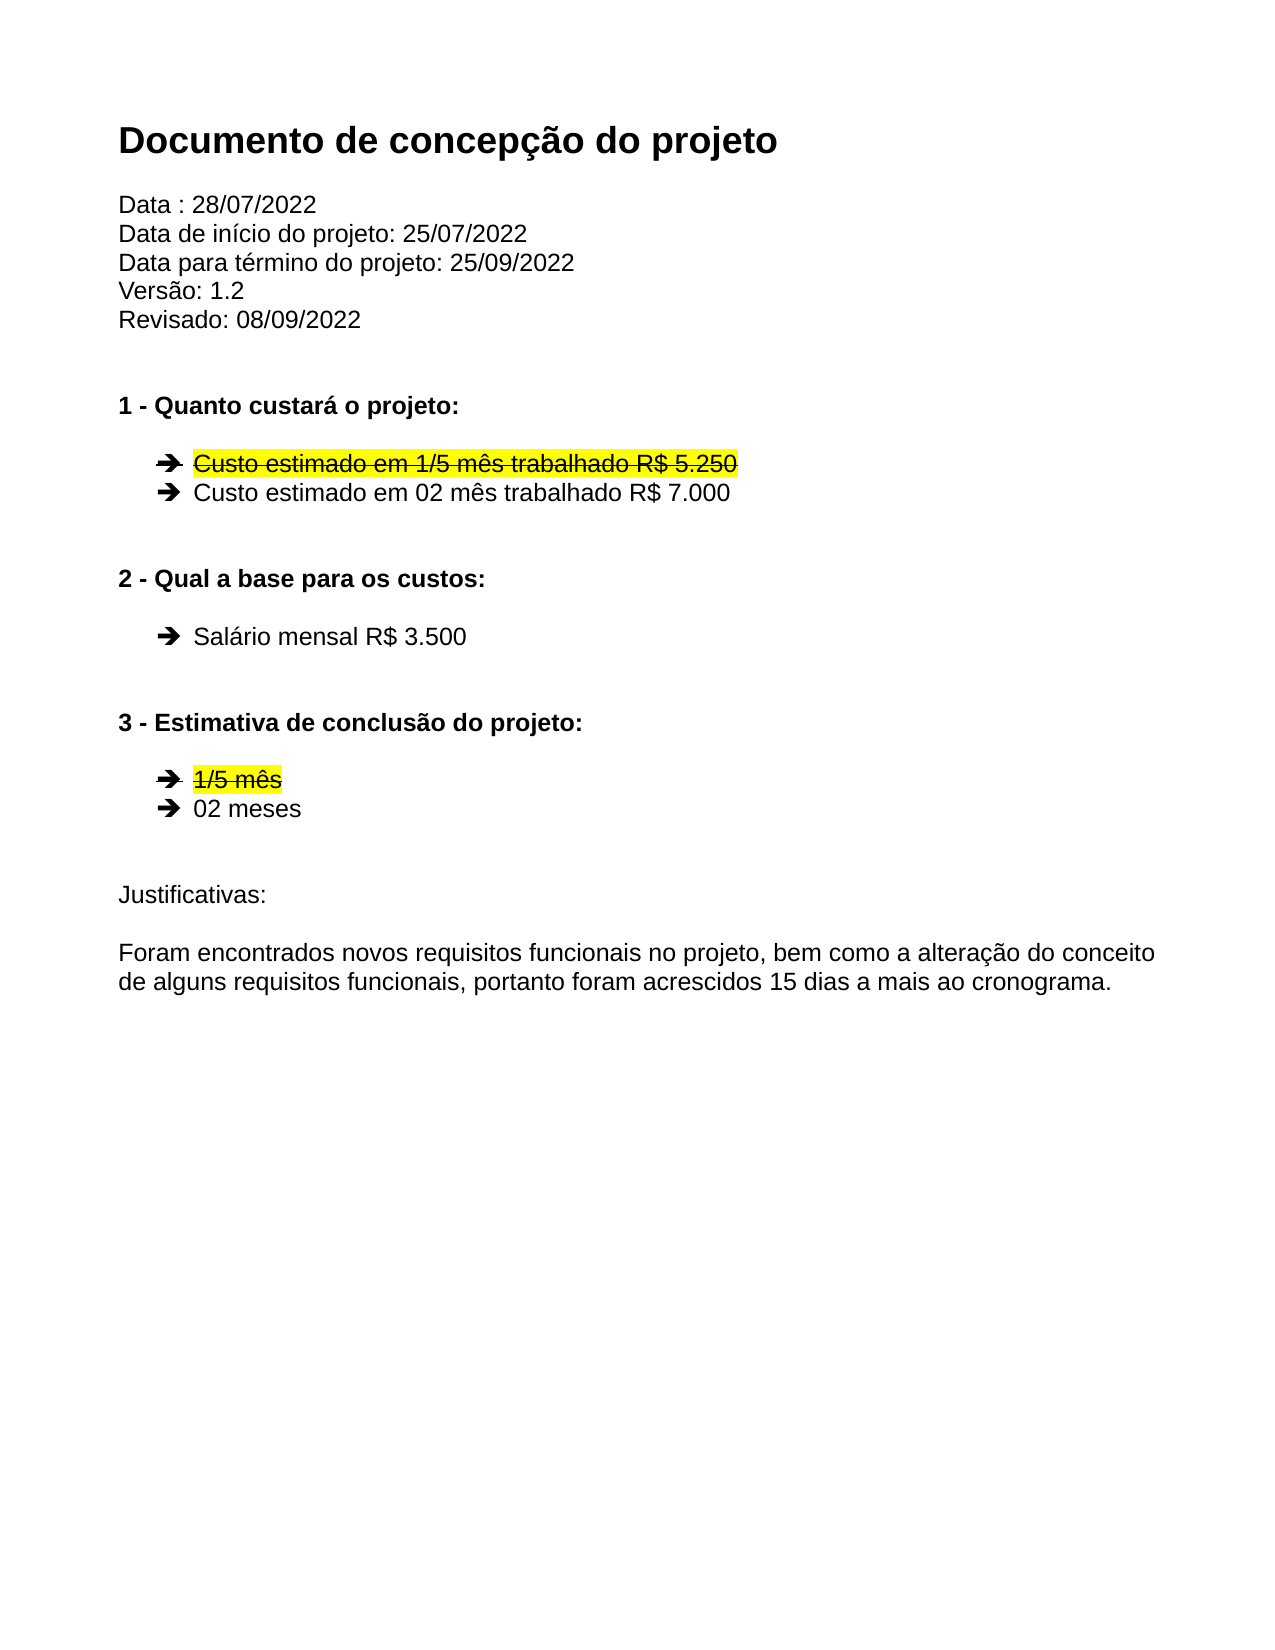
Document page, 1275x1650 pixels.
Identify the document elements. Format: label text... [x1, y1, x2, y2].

list Custo estimado em 02 mês trabalhado R$ 7.000 [156, 478, 1157, 506]
text Revisado: 08/09/2022 [118, 305, 1157, 334]
text 2 - Qual a base para os custos: [118, 564, 1157, 593]
list Salário mensal R$ 3.500 [156, 621, 1157, 650]
text Documento de concepção do projeto [118, 118, 1157, 161]
list Custo estimado em 1/5 mês trabalhado R$ 5.250 [156, 449, 1157, 478]
text Foram encontrados novos requisitos funcionais no projeto, bem como a alteração do conceito de alguns requisitos funcionais, portanto foram acrescidos 15 dias a mais ao cronograma. [118, 938, 1157, 996]
text Justificativas: [118, 881, 1157, 909]
list 02 meses [156, 794, 1157, 823]
text Data de início do projeto: 25/07/2022 [118, 219, 1157, 247]
text Data para término do projeto: 25/09/2022 [118, 247, 1157, 276]
text Data : 28/07/2022 [118, 190, 1157, 219]
list 1/5 mês [156, 765, 1157, 794]
text 1 - Quanto custará o projeto: [118, 391, 1157, 420]
text 3 - Estimativa de conclusão do projeto: [118, 708, 1157, 737]
text Versão: 1.2 [118, 276, 1157, 305]
